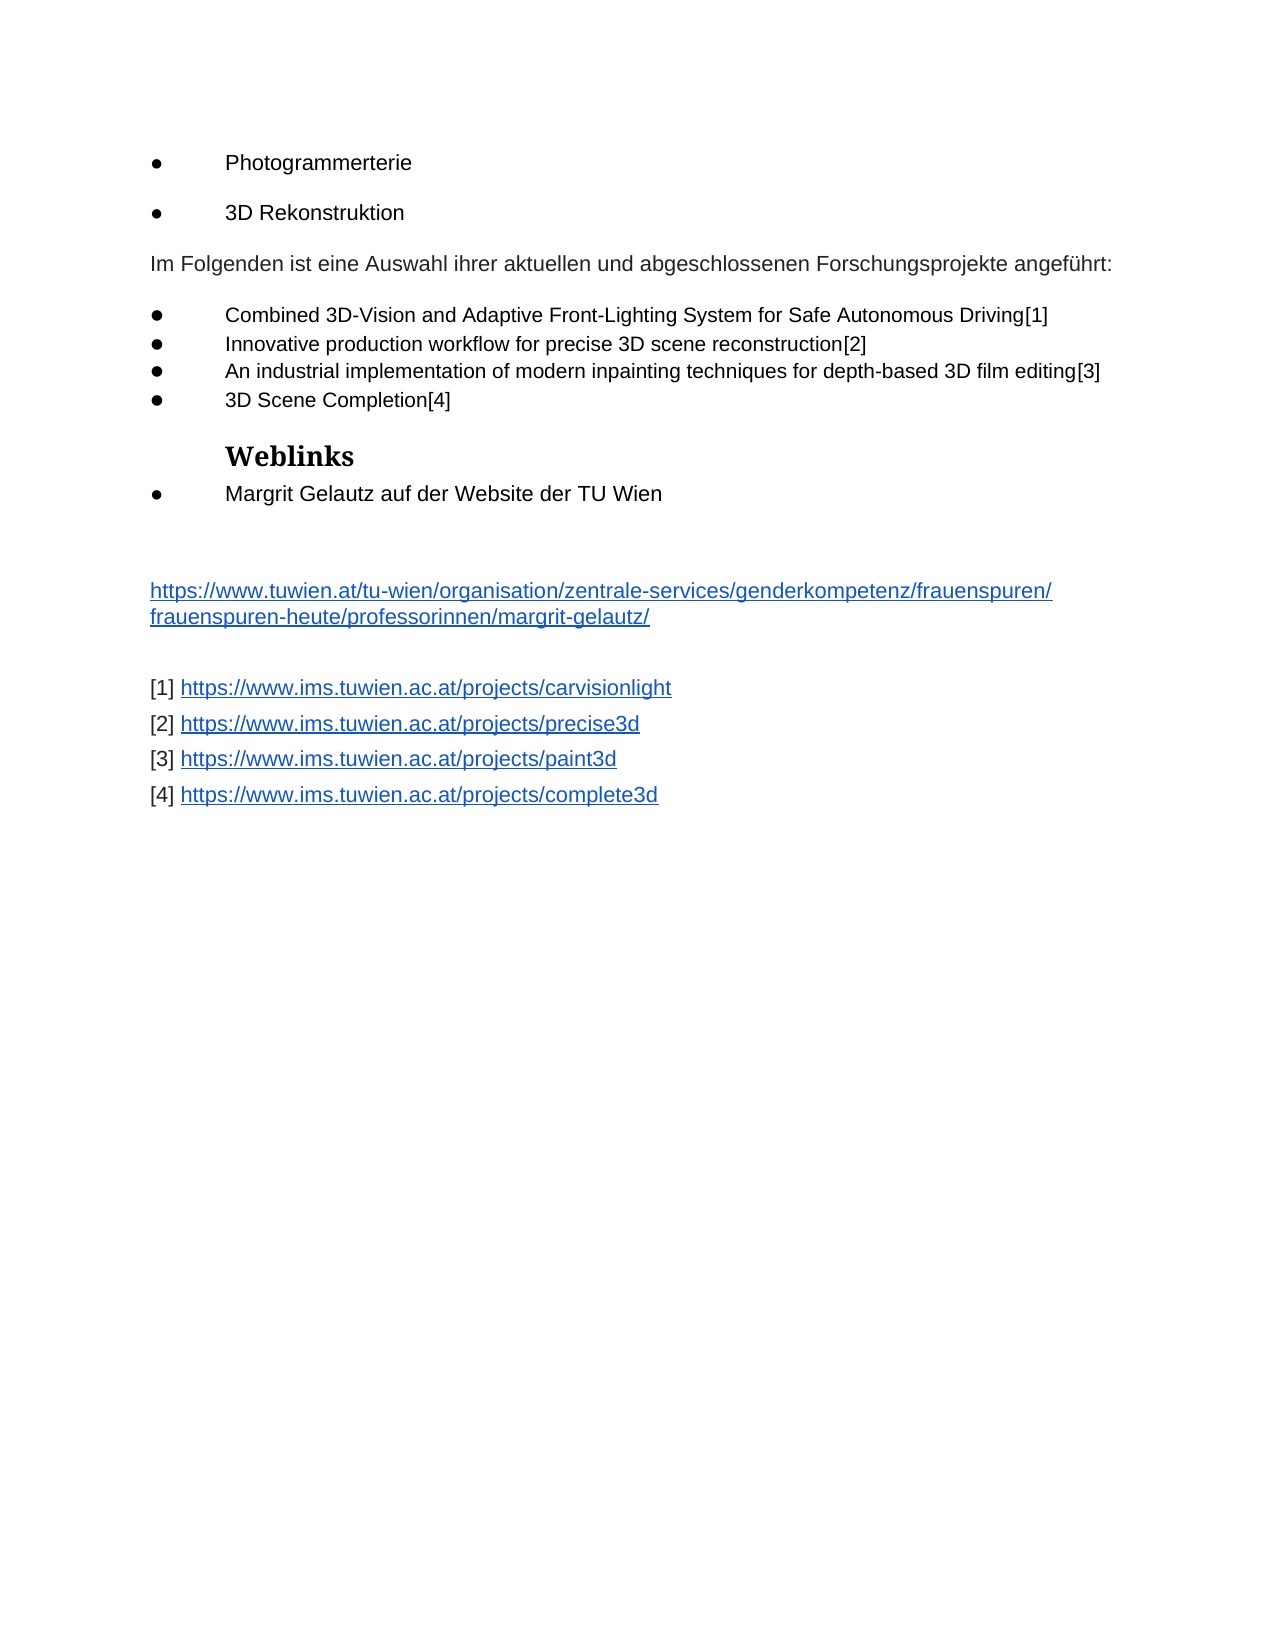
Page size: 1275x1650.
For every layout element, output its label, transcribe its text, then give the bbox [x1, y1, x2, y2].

text [1] https://www.ims.tuwien.ac.at/projects/carvisionlight [150, 675, 1125, 700]
list Combined 3D-Vision and Adaptive Front-Lighting System for Safe Autonomous Driving[1] [150, 301, 1125, 329]
list 3D Scene Completion[4] [150, 385, 1125, 413]
text https://www.tuwien.at/tu-wien/organisation/zentrale-services/genderkompetenz/frauenspuren/frauenspuren-heute/professorinnen/margrit-gelautz/ [150, 578, 1125, 629]
text [4] https://www.ims.tuwien.ac.at/projects/complete3d [150, 782, 1125, 807]
list 3D Rekonstruktion [150, 200, 1125, 225]
list Weblinks [150, 438, 1125, 474]
text Im Folgenden ist eine Auswahl ihrer aktuellen und abgeschlossenen Forschungsprojektе angeführt: [150, 250, 1125, 276]
text [3] https://www.ims.tuwien.ac.at/projects/paint3d [150, 746, 1125, 771]
list An industrial implementation of modern inpainting techniques for depth-based 3D film editing[3] [150, 357, 1125, 385]
list Innovative production workflow for precise 3D scene reconstruction[2] [150, 329, 1125, 357]
list Margrit Gelautz auf der Website der TU Wien [150, 481, 1125, 506]
text [2] https://www.ims.tuwien.ac.at/projects/precise3d [150, 710, 1125, 736]
list Photogrammerterie [150, 150, 1125, 175]
